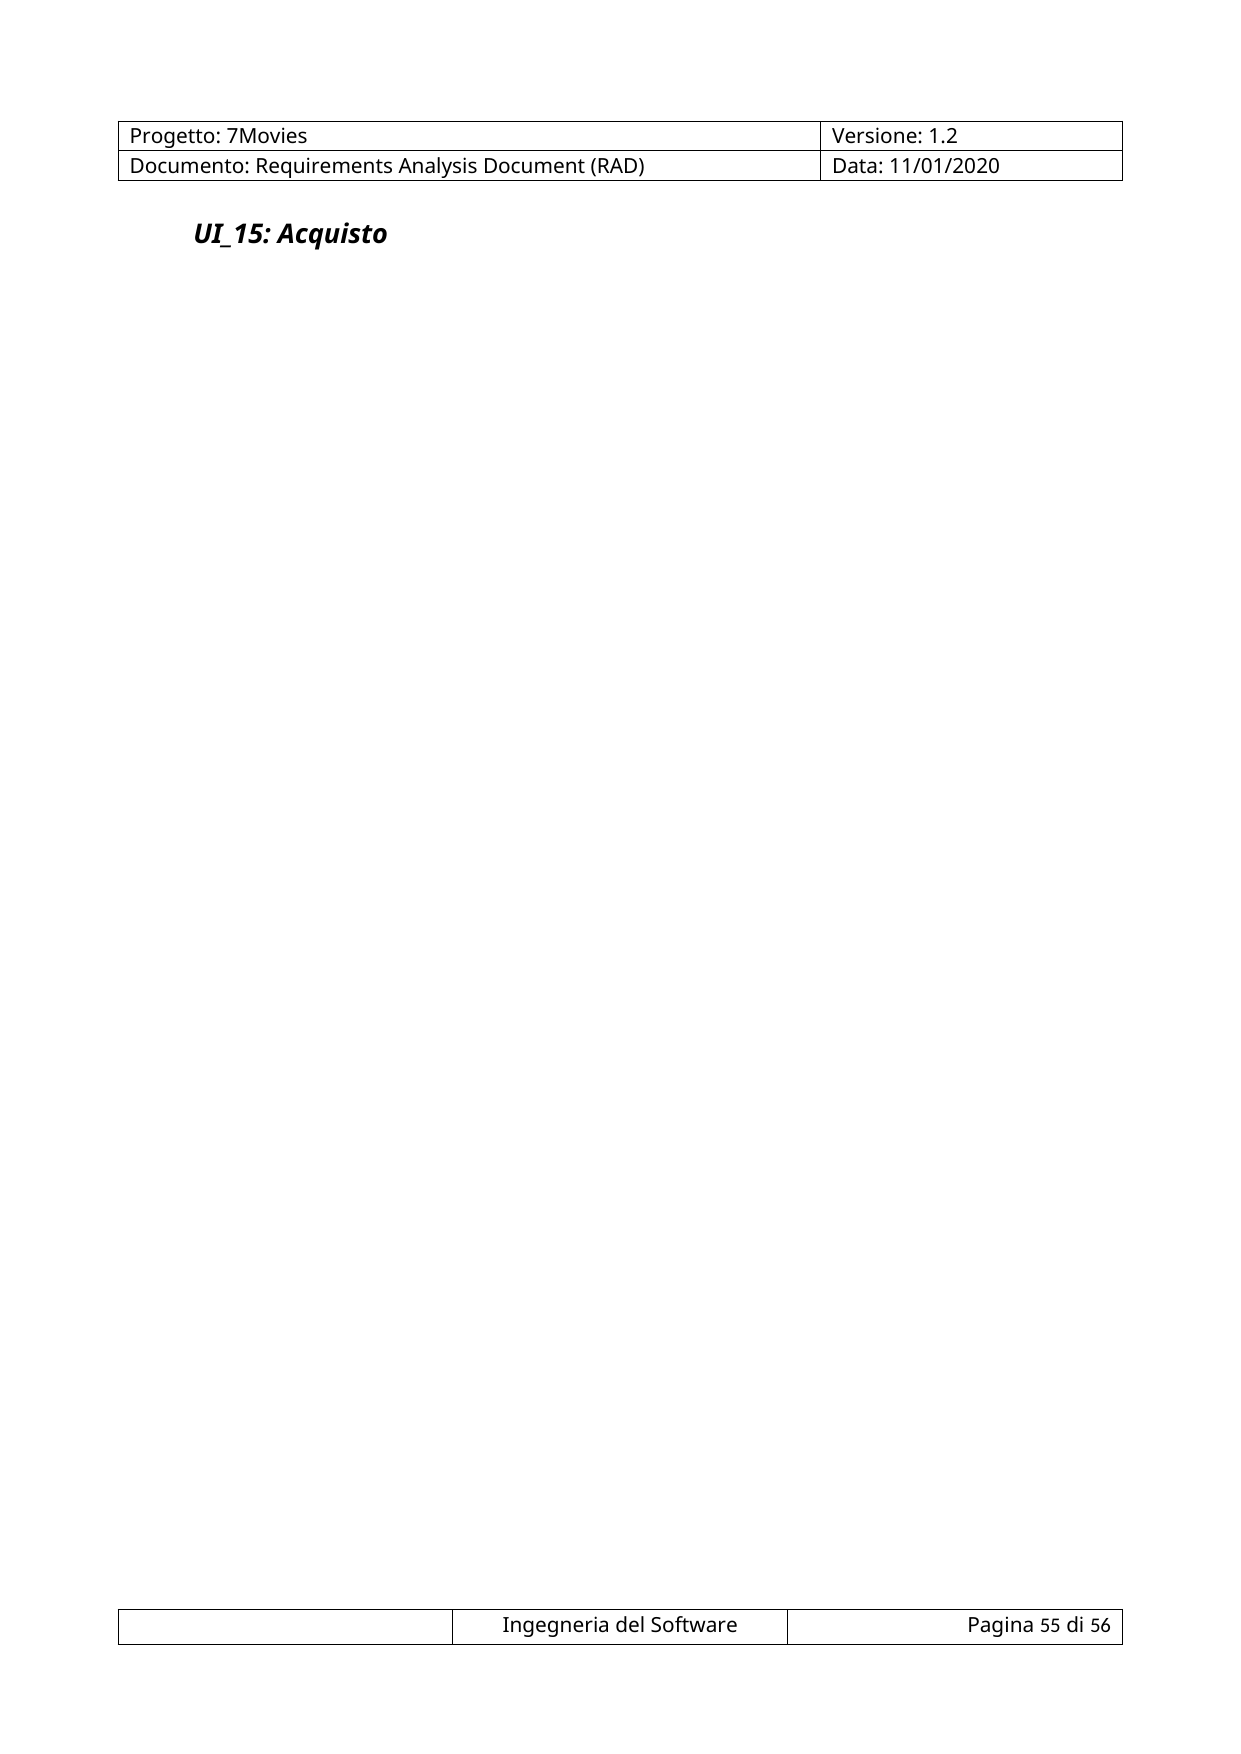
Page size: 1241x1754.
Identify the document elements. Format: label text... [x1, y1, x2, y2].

text UI_15: Acquisto [118, 215, 1122, 252]
